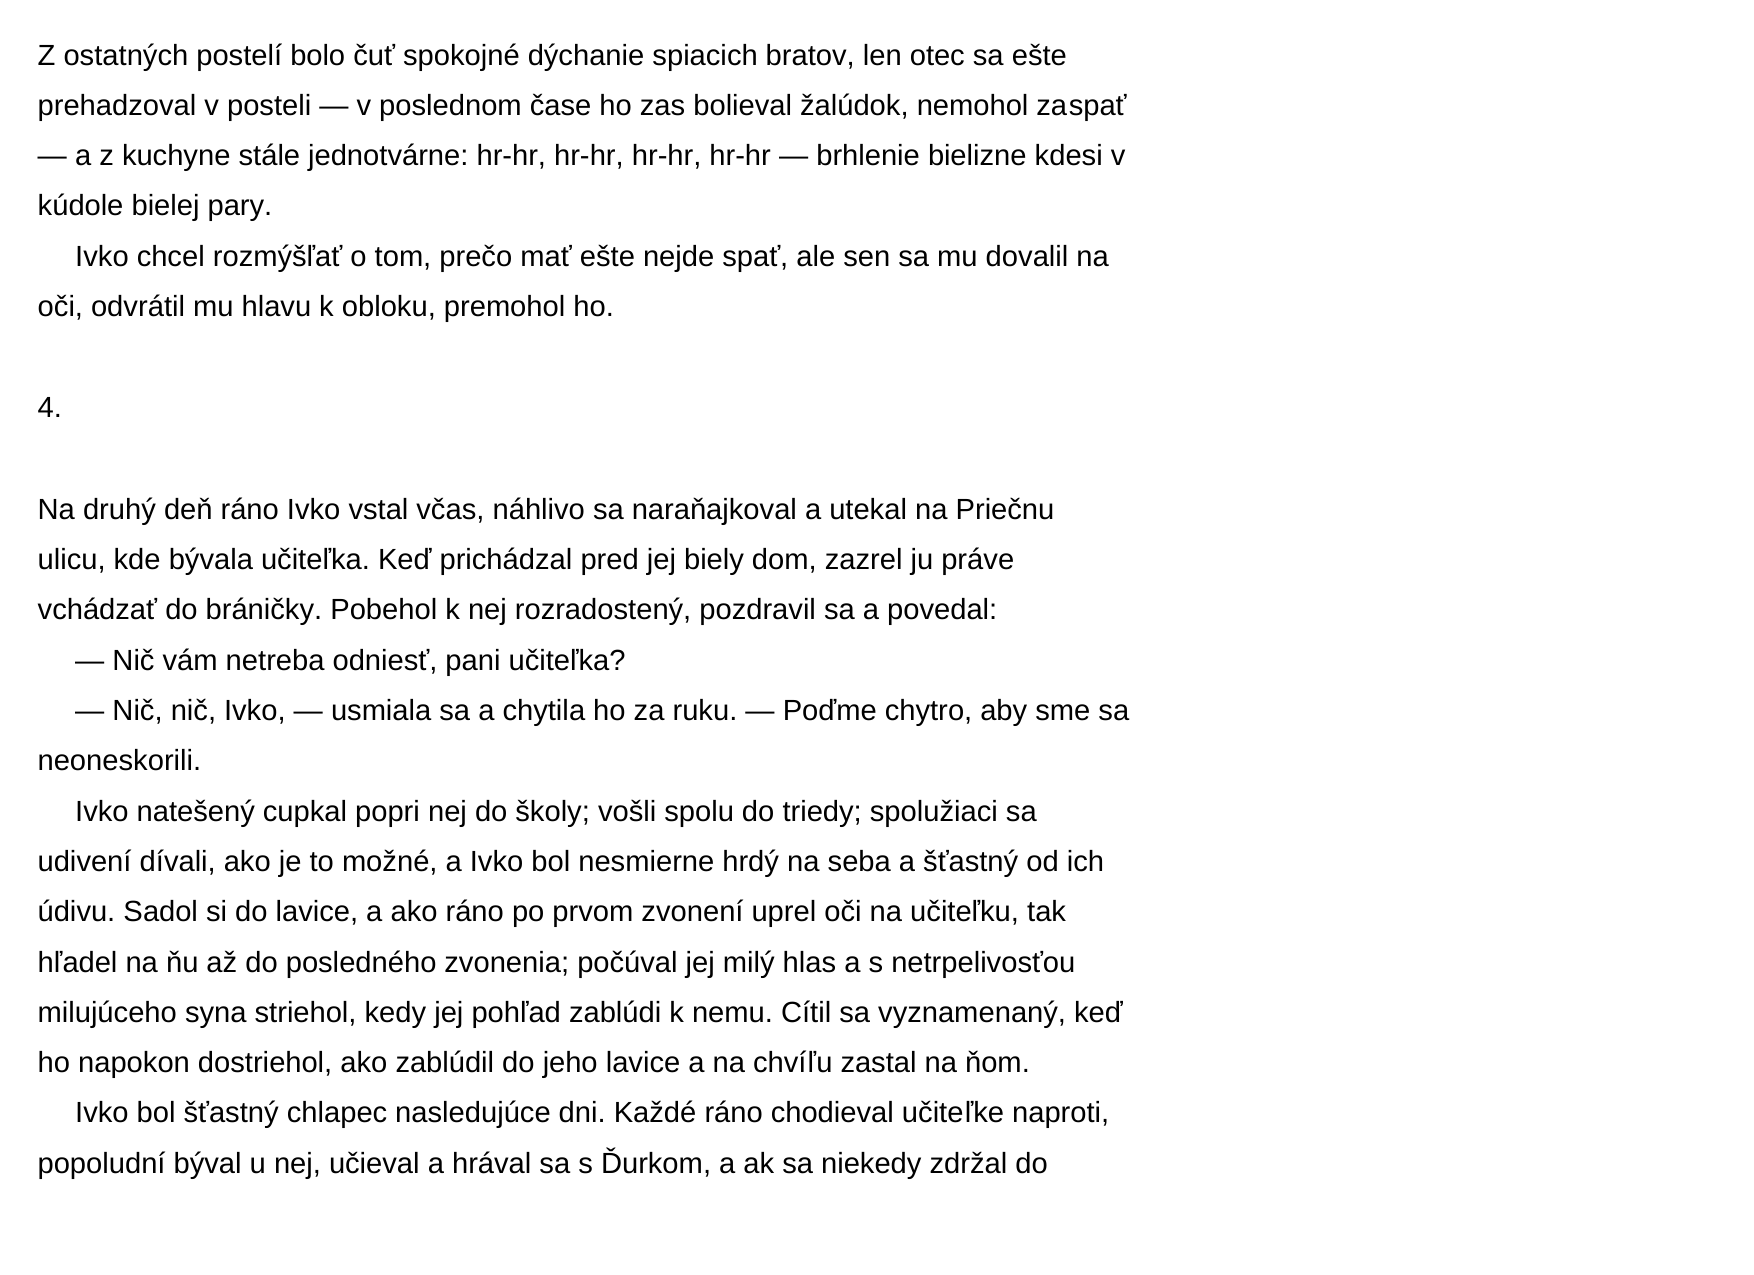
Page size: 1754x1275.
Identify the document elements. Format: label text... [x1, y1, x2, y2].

text 4. [37, 390, 1130, 424]
text Na druhý deň ráno Ivko vstal včas, náhlivo sa naraňajkoval a utekal na Priečnu ulicu, kde bývala učiteľka. Keď prichádzal pred jej biely dom, zazrel ju práve vchádzať do bráničky. Pobehol k nej rozradostený, pozdravil sa a povedal: [37, 492, 1130, 626]
text — Nič, nič, Ivko, — usmiala sa a chytila ho za ruku. — Poďme chytro, aby sme sa neoneskorili. [37, 693, 1130, 777]
text Ivko bol šťastný chlapec nasledujúce dni. Každé ráno chodieval učiteľke naproti, popoludní býval u nej, učieval a hrával sa s Ďurkom, a ak sa niekedy zdržal do [37, 1096, 1130, 1179]
text Ivko chcel rozmýšľať o tom, prečo mať ešte nejde spať, ale sen sa mu dovalil na oči, odvrátil mu hlavu k obloku, premohol ho. [37, 239, 1130, 323]
text Ivko natešený cupkal popri nej do školy; vošli spolu do triedy; spolužiaci sa udivení dívali, ako je to možné, a Ivko bol nesmierne hrdý na seba a šťastný od ich údivu. Sadol si do lavice, a ako ráno po prvom zvonení uprel oči na učiteľku, tak hľadel na ňu až do posledného zvonenia; počúval jej milý hlas a s netrpelivosťou milujúceho syna striehol, kedy jej pohľad zablúdi k nemu. Cítil sa vyznamenaný, keď ho napokon dostriehol, ako zablúdil do jeho lavice a na chvíľu zastal na ňom. [37, 794, 1130, 1079]
text Z ostatných postelí bolo čuť spokojné dýchanie spiacich bratov, len otec sa ešte prehadzoval v posteli — v poslednom čase ho zas bolieval žalúdok, nemohol zaspať — a z kuchyne stále jednotvárne: hr-hr, hr-hr, hr-hr, hr-hr — brhlenie bielizne kdesi v kúdole bielej pary. [37, 37, 1130, 222]
text — Nič vám netreba odniesť, pani učiteľka? [37, 643, 1130, 676]
